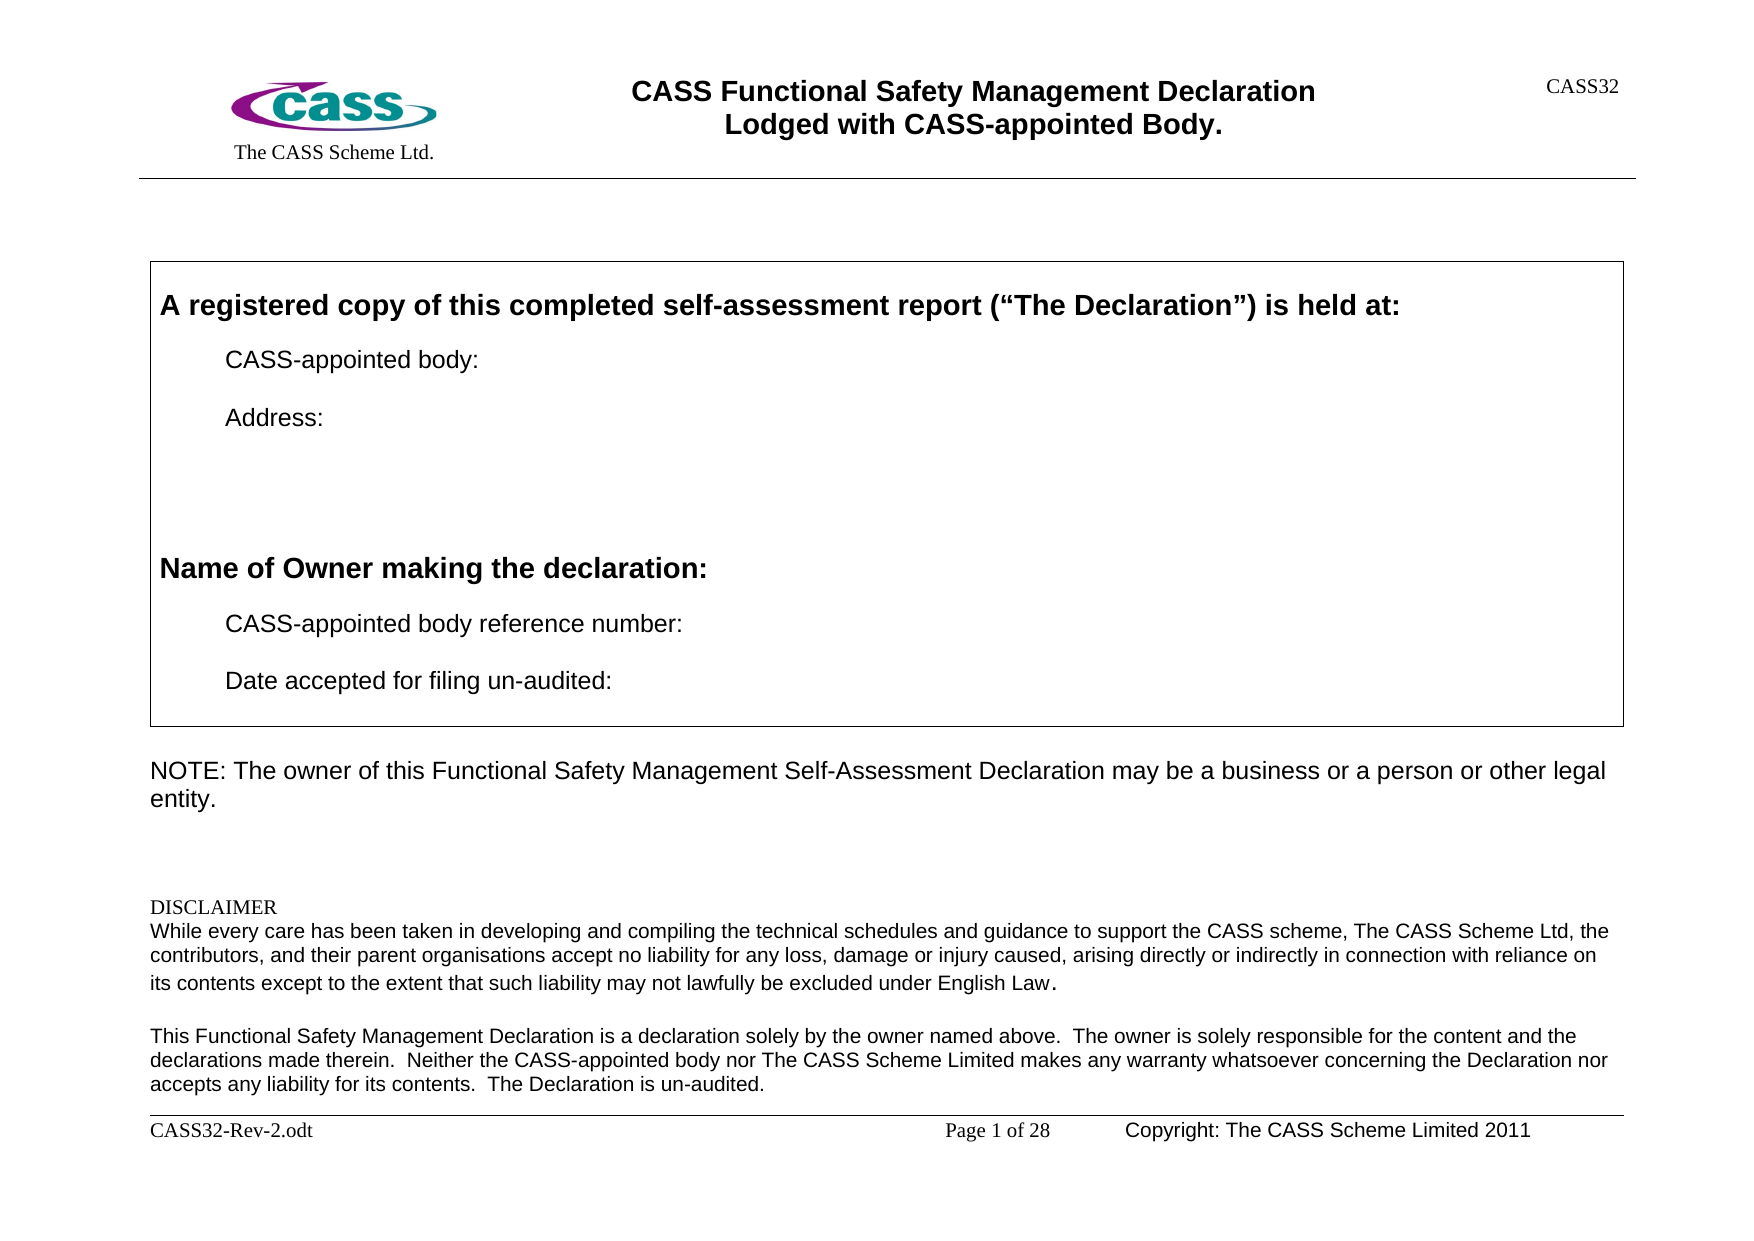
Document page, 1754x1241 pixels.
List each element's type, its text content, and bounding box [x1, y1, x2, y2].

text NOTE: The owner of this Functional Safety Management Self-Assessment Declaration may be a business or a person or other legal entity. [150, 756, 1624, 813]
text CASS-appointed body reference number: [151, 606, 1623, 638]
text A registered copy of this completed self-assessment report (“The Declaration”) is held at: [151, 285, 1623, 321]
text Address: [151, 400, 1623, 432]
text Name of Owner making the declaration: [151, 548, 1623, 585]
text Date accepted for filing un-audited: [151, 663, 1623, 695]
picture [231, 82, 437, 131]
text CASS-appointed body: [151, 342, 1623, 374]
text DISCLAIMER [150, 895, 1624, 919]
text This Functional Safety Management Declaration is a declaration solely by the owner named above. The owner is solely responsible for the content and the declarations made therein. Neither the CASS-appointed body nor The CASS Scheme Limited makes any warranty whatsoever concerning the Declaration nor accepts any liability for its contents. The Declaration is un-audited. [150, 1024, 1624, 1096]
text While every care has been taken in developing and compiling the technical schedules and guidance to support the CASS scheme, The CASS Scheme Ltd, the contributors, and their parent organisations accept no liability for any loss, damage or injury caused, arising directly or indirectly in connection with reliance on its contents except to the extent that such liability may not lawfully be excluded under English Law. [150, 919, 1624, 995]
